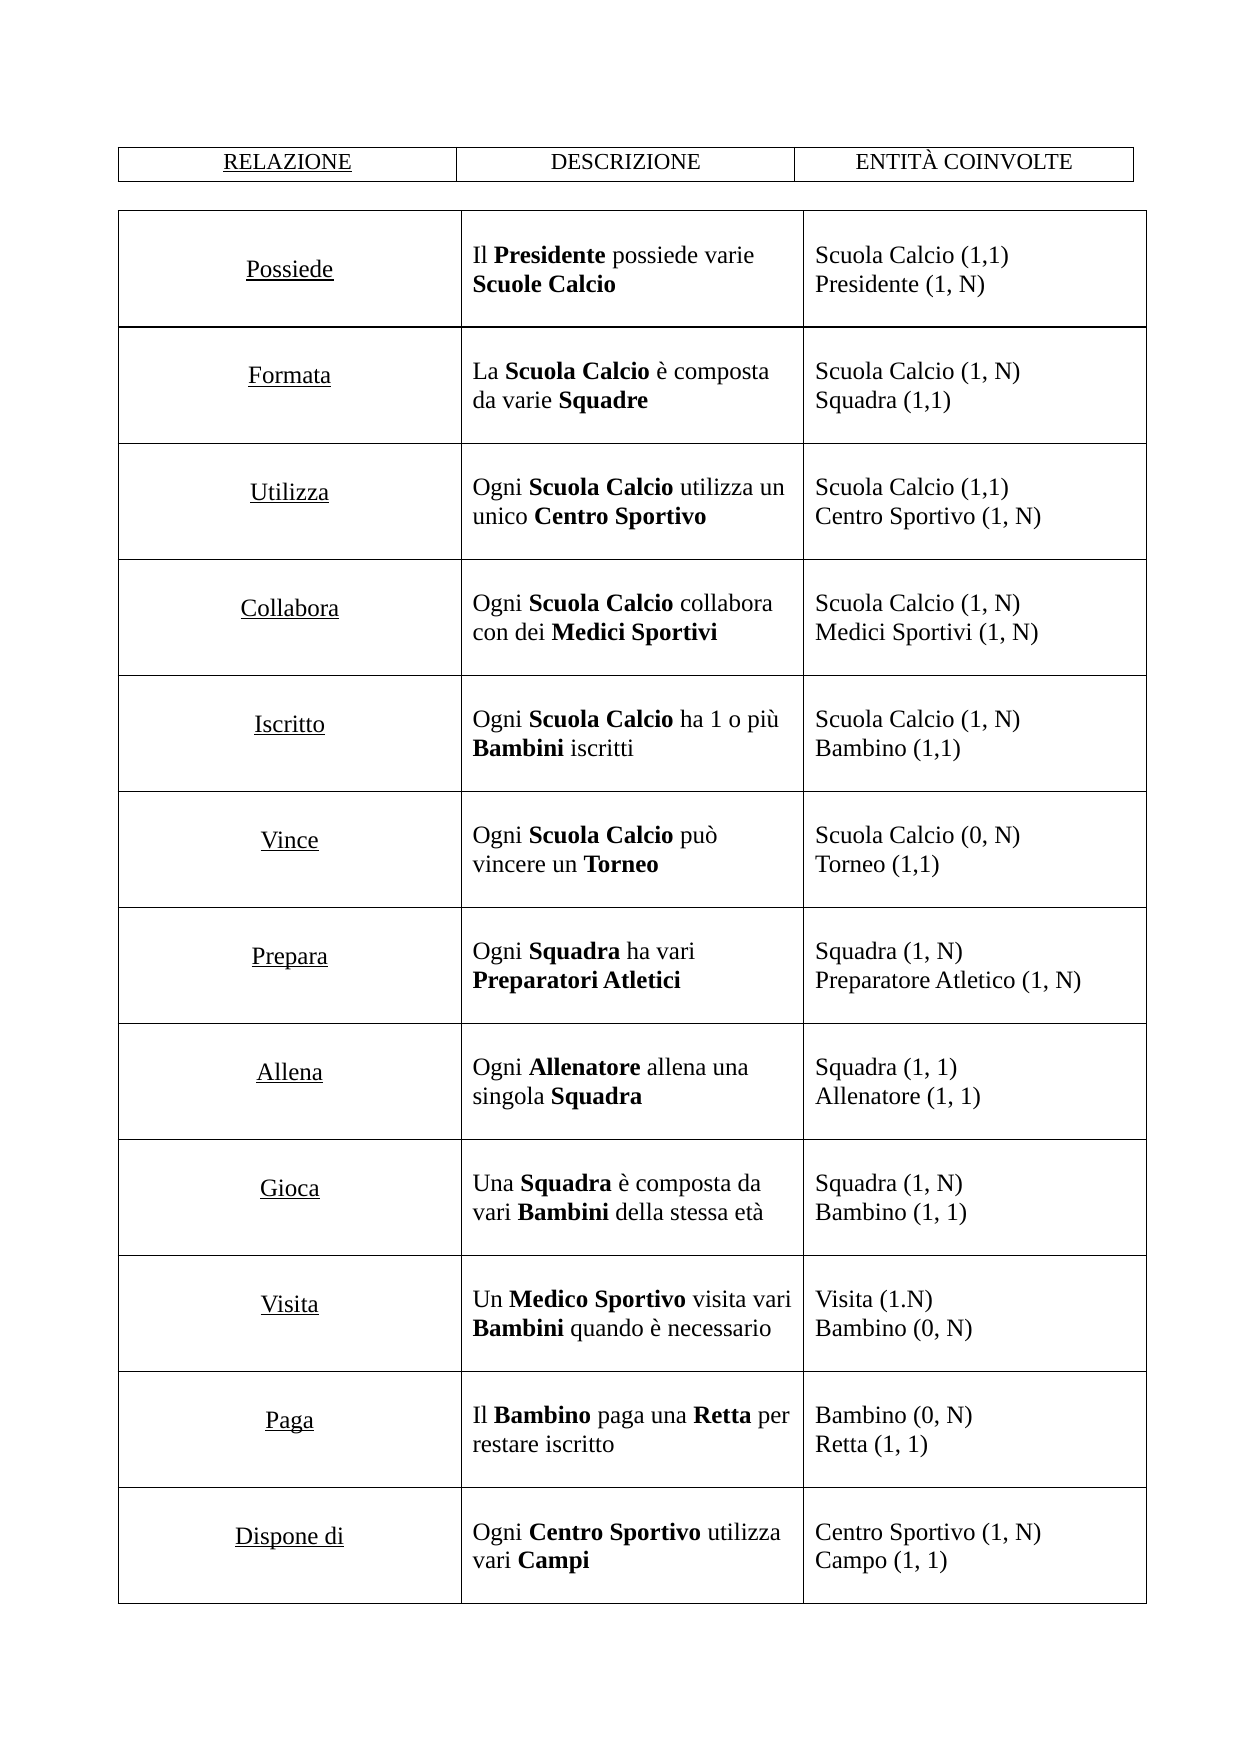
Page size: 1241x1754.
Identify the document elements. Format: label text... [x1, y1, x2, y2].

table_cell Bambino (0, N) Retta (1, 1) [804, 1372, 1146, 1487]
table_cell Ogni Scuola Calcio può vincere un Torneo [462, 792, 803, 907]
table_cell Prepara [119, 908, 461, 1023]
table_cell Visita [119, 1256, 461, 1371]
table_cell Ogni Centro Sportivo utilizza vari Campi [462, 1488, 803, 1603]
table_cell Scuola Calcio (1, N) Bambino (1,1) [804, 676, 1146, 791]
table_cell Formata [119, 328, 461, 442]
table_header Il Presidente possiede varie Scuole Calcio [462, 211, 803, 326]
table_cell Ogni Squadra ha vari Preparatori Atletici [462, 908, 803, 1023]
table_cell Ogni Scuola Calcio utilizza un unico Centro Sportivo [462, 444, 803, 558]
table_cell Un Medico Sportivo visita vari Bambini quando è necessario [462, 1256, 803, 1371]
table_cell Ogni Scuola Calcio ha 1 o più Bambini iscritti [462, 676, 803, 791]
table_cell Paga [119, 1372, 461, 1487]
table_cell Iscritto [119, 676, 461, 791]
table_cell Scuola Calcio (0, N) Torneo (1,1) [804, 792, 1146, 907]
table_cell Squadra (1, N) Preparatore Atletico (1, N) [804, 908, 1146, 1023]
table_header Possiede [119, 211, 461, 326]
table_cell Centro Sportivo (1, N) Campo (1, 1) [804, 1488, 1146, 1603]
table_cell Squadra (1, N) Bambino (1, 1) [804, 1140, 1146, 1255]
table_cell Gioca [119, 1140, 461, 1255]
table_cell Ogni Allenatore allena una singola Squadra [462, 1024, 803, 1139]
table_cell Squadra (1, 1) Allenatore (1, 1) [804, 1024, 1146, 1139]
table_cell Una Squadra è composta da vari Bambini della stessa età [462, 1140, 803, 1255]
table_cell La Scuola Calcio è composta da varie Squadre [462, 328, 803, 442]
table_cell Vince [119, 792, 461, 907]
table_cell Visita (1.N) Bambino (0, N) [804, 1256, 1146, 1371]
table_cell Dispone di [119, 1488, 461, 1603]
table_header RELAZIONE [119, 148, 456, 181]
table_cell Scuola Calcio (1, N) Squadra (1,1) [804, 328, 1146, 442]
table_cell Collabora [119, 560, 461, 674]
table_cell Scuola Calcio (1,1) Centro Sportivo (1, N) [804, 444, 1146, 558]
table_cell Scuola Calcio (1, N) Medici Sportivi (1, N) [804, 560, 1146, 674]
table_header DESCRIZIONE [457, 148, 794, 181]
table_cell Ogni Scuola Calcio collabora con dei Medici Sportivi [462, 560, 803, 674]
table_header ENTITÀ COINVOLTE [795, 148, 1133, 181]
table_cell Utilizza [119, 444, 461, 558]
table_header Scuola Calcio (1,1) Presidente (1, N) [804, 211, 1146, 326]
table_cell Allena [119, 1024, 461, 1139]
table_cell Il Bambino paga una Retta per restare iscritto [462, 1372, 803, 1487]
